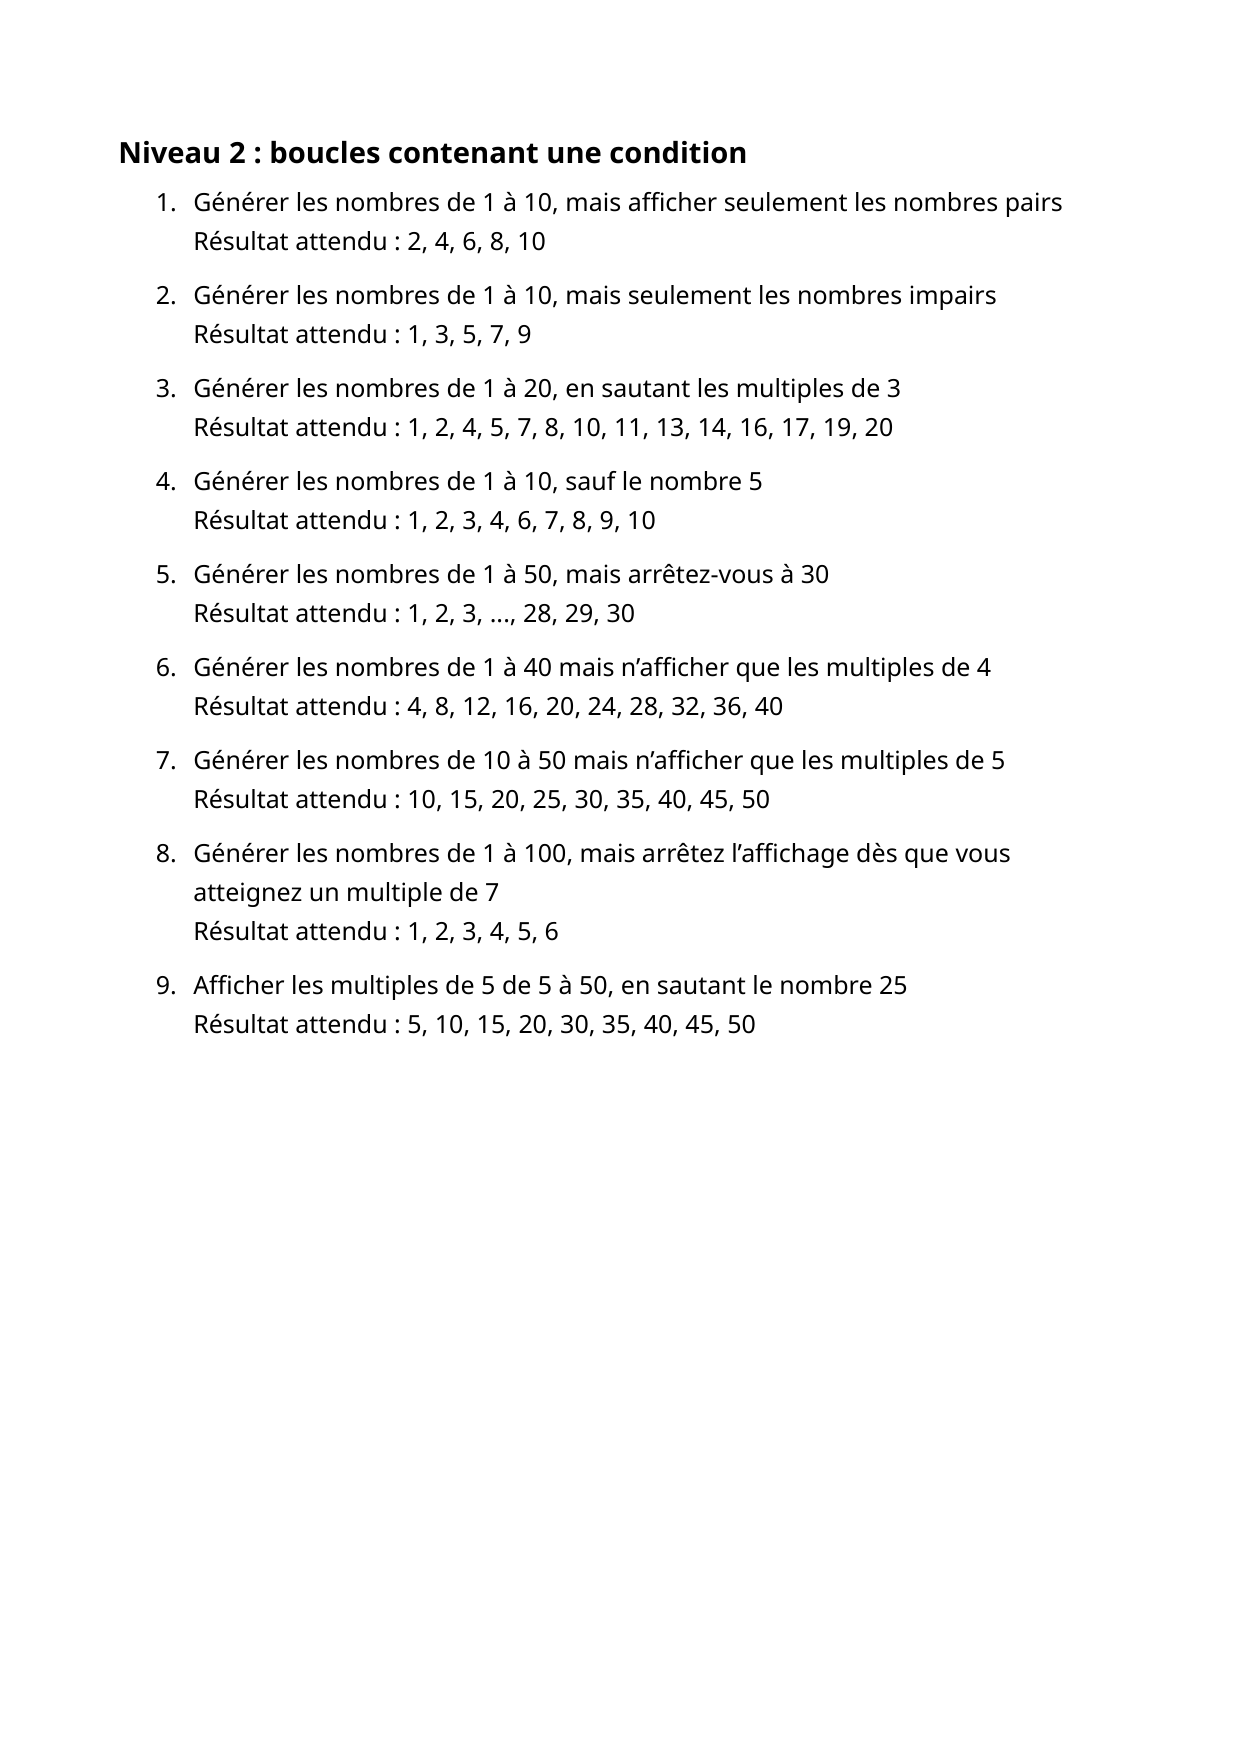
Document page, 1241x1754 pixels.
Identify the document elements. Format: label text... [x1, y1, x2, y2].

list Générer les nombres de 10 à 50 mais n’afficher que les multiples de 5 Résultat attendu : 10, 15, 20, 25, 30, 35, 40, 45, 50 [156, 742, 1122, 816]
list Générer les nombres de 1 à 10, sauf le nombre 5 Résultat attendu : 1, 2, 3, 4, 6, 7, 8, 9, 10 [156, 464, 1122, 537]
list Afficher les multiples de 5 de 5 à 50, en sautant le nombre 25 Résultat attendu : 5, 10, 15, 20, 30, 35, 40, 45, 50 [156, 967, 1122, 1041]
list Générer les nombres de 1 à 50, mais arrêtez-vous à 30 Résultat attendu : 1, 2, 3, ..., 28, 29, 30 [156, 557, 1122, 630]
list Générer les nombres de 1 à 40 mais n’afficher que les multiples de 4 Résultat attendu : 4, 8, 12, 16, 20, 24, 28, 32, 36, 40 [156, 649, 1122, 723]
list Générer les nombres de 1 à 20, en sautant les multiples de 3 Résultat attendu : 1, 2, 4, 5, 7, 8, 10, 11, 13, 14, 16, 17, 19, 20 [156, 371, 1122, 444]
list Générer les nombres de 1 à 10, mais seulement les nombres impairs Résultat attendu : 1, 3, 5, 7, 9 [156, 278, 1122, 351]
list Générer les nombres de 1 à 10, mais afficher seulement les nombres pairs Résultat attendu : 2, 4, 6, 8, 10 [156, 185, 1122, 258]
subtitle Niveau 2 : boucles contenant une condition [118, 133, 1122, 172]
list Générer les nombres de 1 à 100, mais arrêtez l’affichage dès que vous atteignez un multiple de 7 Résultat attendu : 1, 2, 3, 4, 5, 6 [156, 835, 1122, 948]
